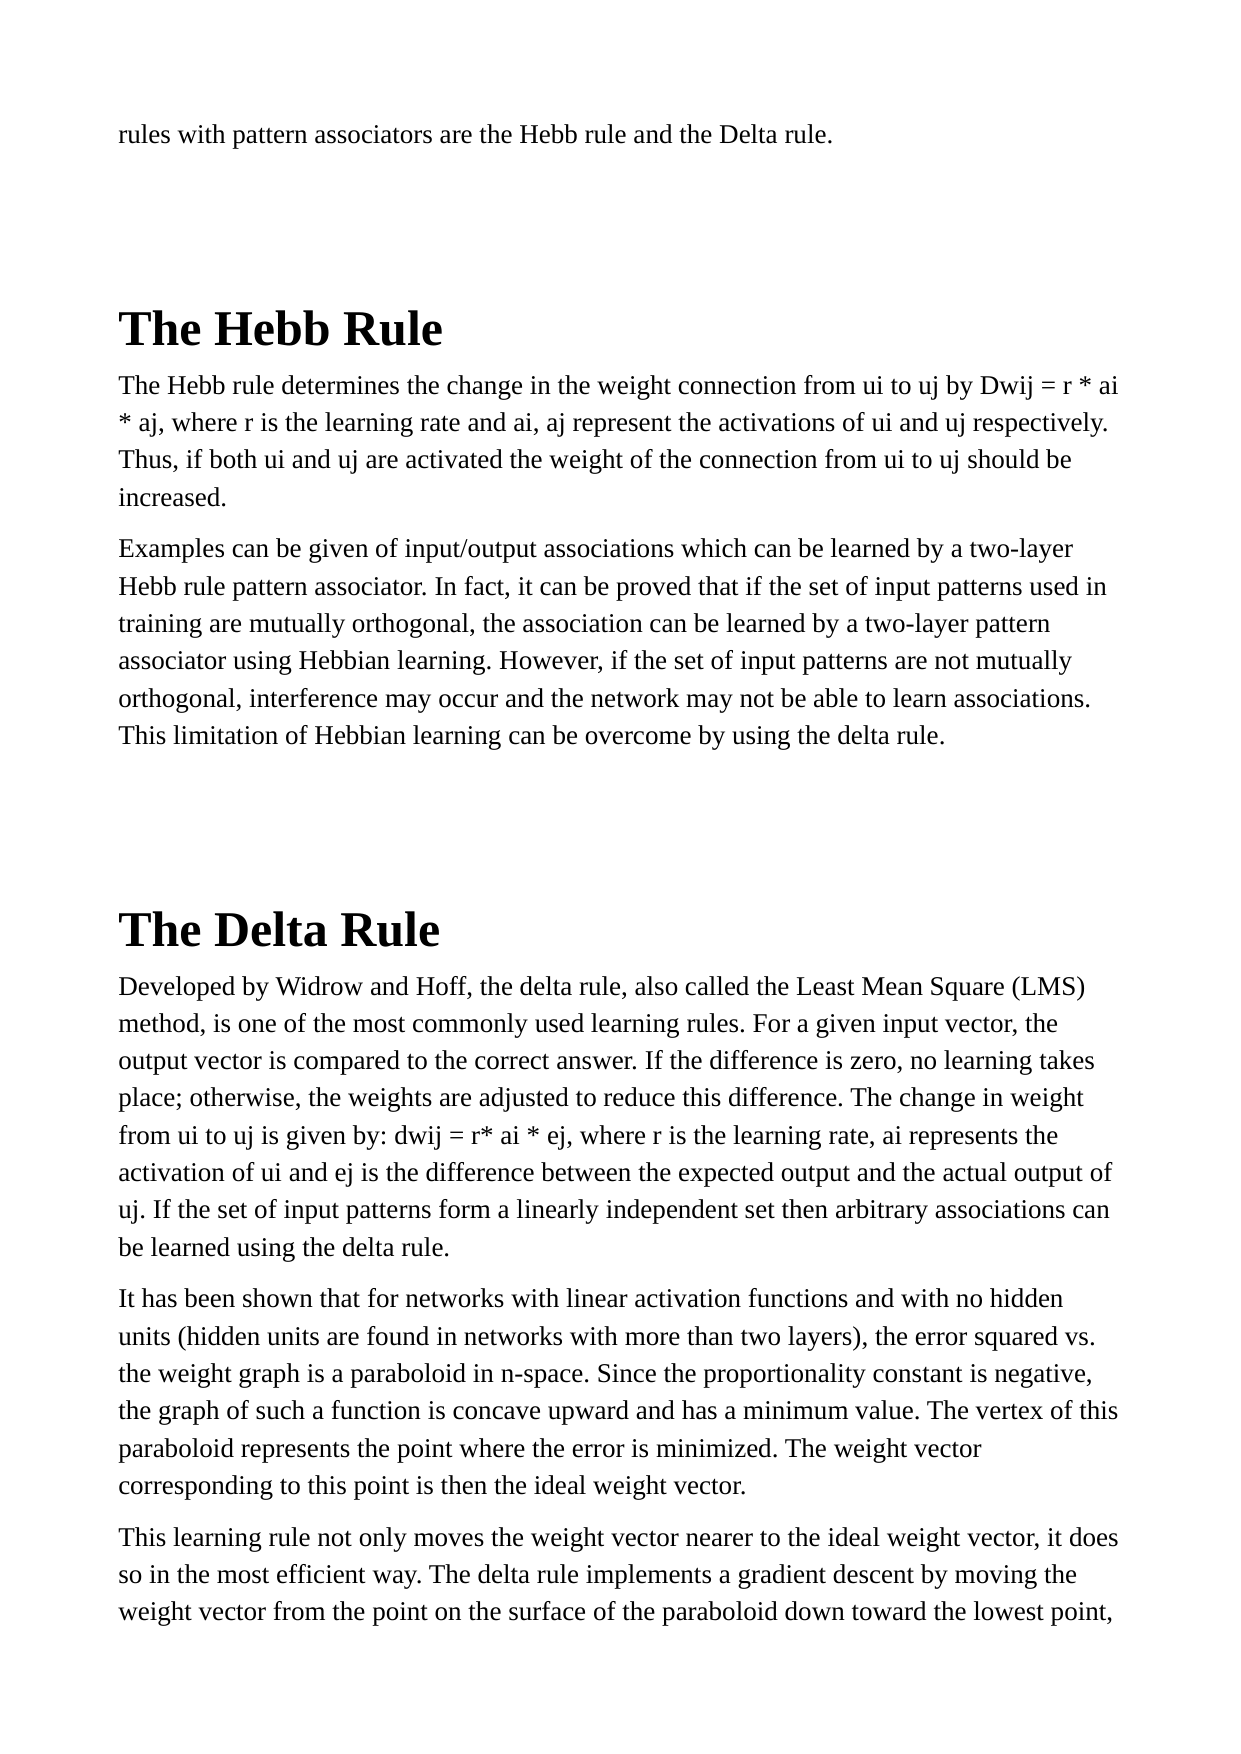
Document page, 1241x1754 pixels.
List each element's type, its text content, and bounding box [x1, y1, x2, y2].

text Developed by Widrow and Hoff, the delta rule, also called the Least Mean Square (LMS) method, is one of the most commonly used learning rules. For a given input vector, the output vector is compared to the correct answer. If the difference is zero, no learning takes place; otherwise, the weights are adjusted to reduce this difference. The change in weight from ui to uj is given by: dwij = r* ai * ej, where r is the learning rate, ai represents the activation of ui and ej is the difference between the expected output and the actual output of uj. If the set of input patterns form a linearly independent set then arbitrary associations can be learned using the delta rule. [118, 969, 1122, 1262]
text It has been shown that for networks with linear activation functions and with no hidden units (hidden units are found in networks with more than two layers), the error squared vs. the weight graph is a paraboloid in n-space. Since the proportionality constant is negative, the graph of such a function is concave upward and has a minimum value. The vertex of this paraboloid represents the point where the error is minimized. The weight vector corresponding to this point is then the ideal weight vector. [118, 1282, 1122, 1500]
text The Hebb rule determines the change in the weight connection from ui to uj by Dwij = r * ai * aj, where r is the learning rate and ai, aj represent the activations of ui and uj respectively. Thus, if both ui and uj are activated the weight of the connection from ui to uj should be increased. [118, 369, 1122, 512]
subtitle The Hebb Rule [118, 299, 1122, 356]
text This learning rule not only moves the weight vector nearer to the ideal weight vector, it does so in the most efficient way. The delta rule implements a gradient descent by moving the weight vector from the point on the surface of the paraboloid down toward the lowest point, [118, 1521, 1122, 1627]
subtitle The Delta Rule [118, 899, 1122, 957]
text Examples can be given of input/output associations which can be learned by a two-layer Hebb rule pattern associator. In fact, it can be proved that if the set of input patterns used in training are mutually orthogonal, the association can be learned by a two-layer pattern associator using Hebbian learning. However, if the set of input patterns are not mutually orthogonal, interference may occur and the network may not be able to learn associations. This limitation of Hebbian learning can be overcome by using the delta rule. [118, 532, 1122, 750]
text rules with pattern associators are the Hebb rule and the Delta rule. [118, 118, 1122, 149]
